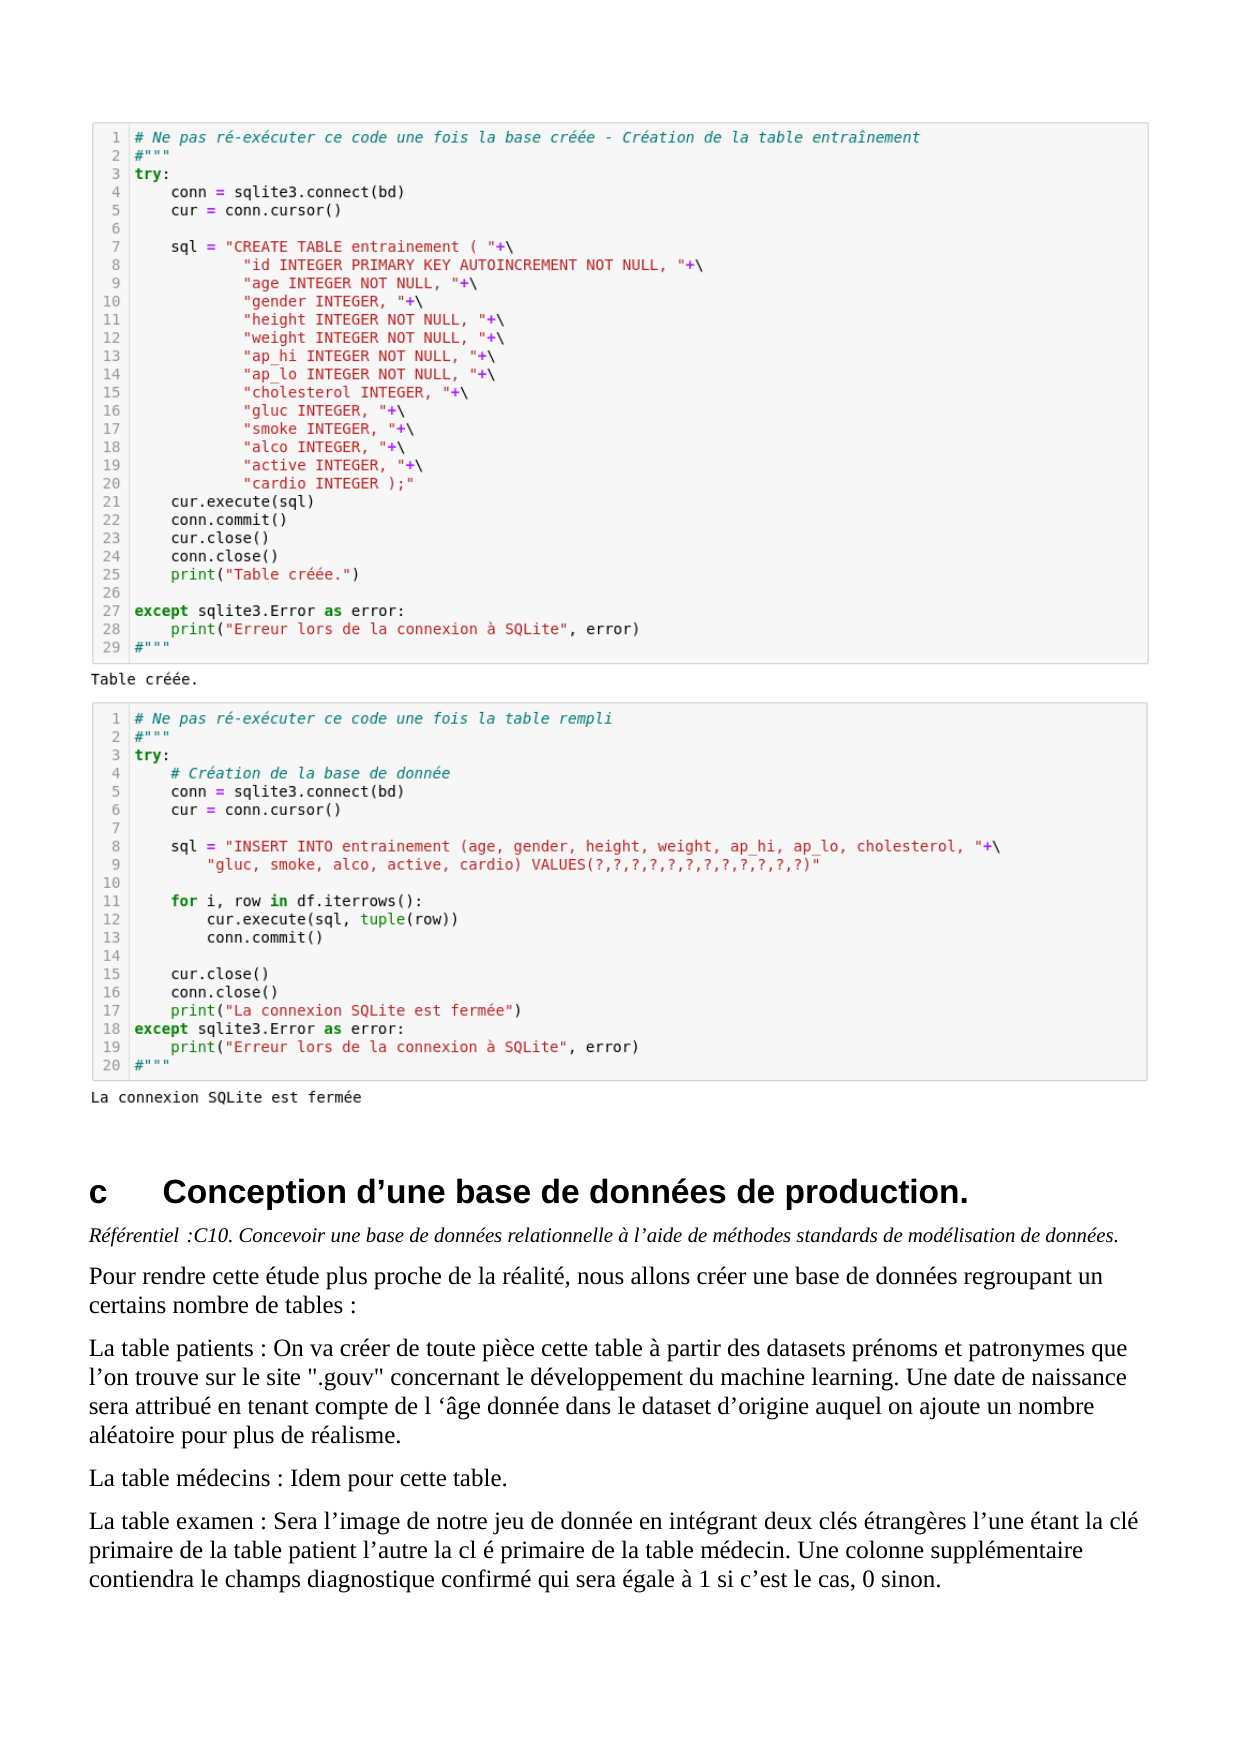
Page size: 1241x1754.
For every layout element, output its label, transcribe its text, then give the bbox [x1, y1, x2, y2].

text La table examen : Sera l’image de notre jeu de donnée en intégrant deux clés étrangères l’une étant la clé primaire de la table patient l’autre la cl é primaire de la table médecin. Une colonne supplémentaire contiendra le champs diagnostique confirmé qui sera égale à 1 si c’est le cas, 0 sinon. [88, 1506, 1152, 1593]
subtitle Conception d’une base de données de production. [88, 1172, 1152, 1210]
text La table patients : On va créer de toute pièce cette table à partir des datasets prénoms et patronymes que l’on trouve sur le site ".gouv" concernant le développement du machine learning. Une date de naissance sera attribué en tenant compte de l ‘âge donnée dans le dataset d’origine auquel on ajoute un nombre aléatoire pour plus de réalisme. [88, 1333, 1152, 1448]
picture [88, 698, 1152, 1108]
text Pour rendre cette étude plus proche de la réalité, nous allons créer une base de données regroupant un certains nombre de tables : [88, 1261, 1152, 1319]
text La table médecins : Idem pour cette table. [88, 1463, 1152, 1492]
picture [88, 118, 1152, 691]
text Référentiel :C10. Concevoir une base de données relationnelle à l’aide de méthodes standards de modélisation de données. [88, 1223, 1152, 1247]
